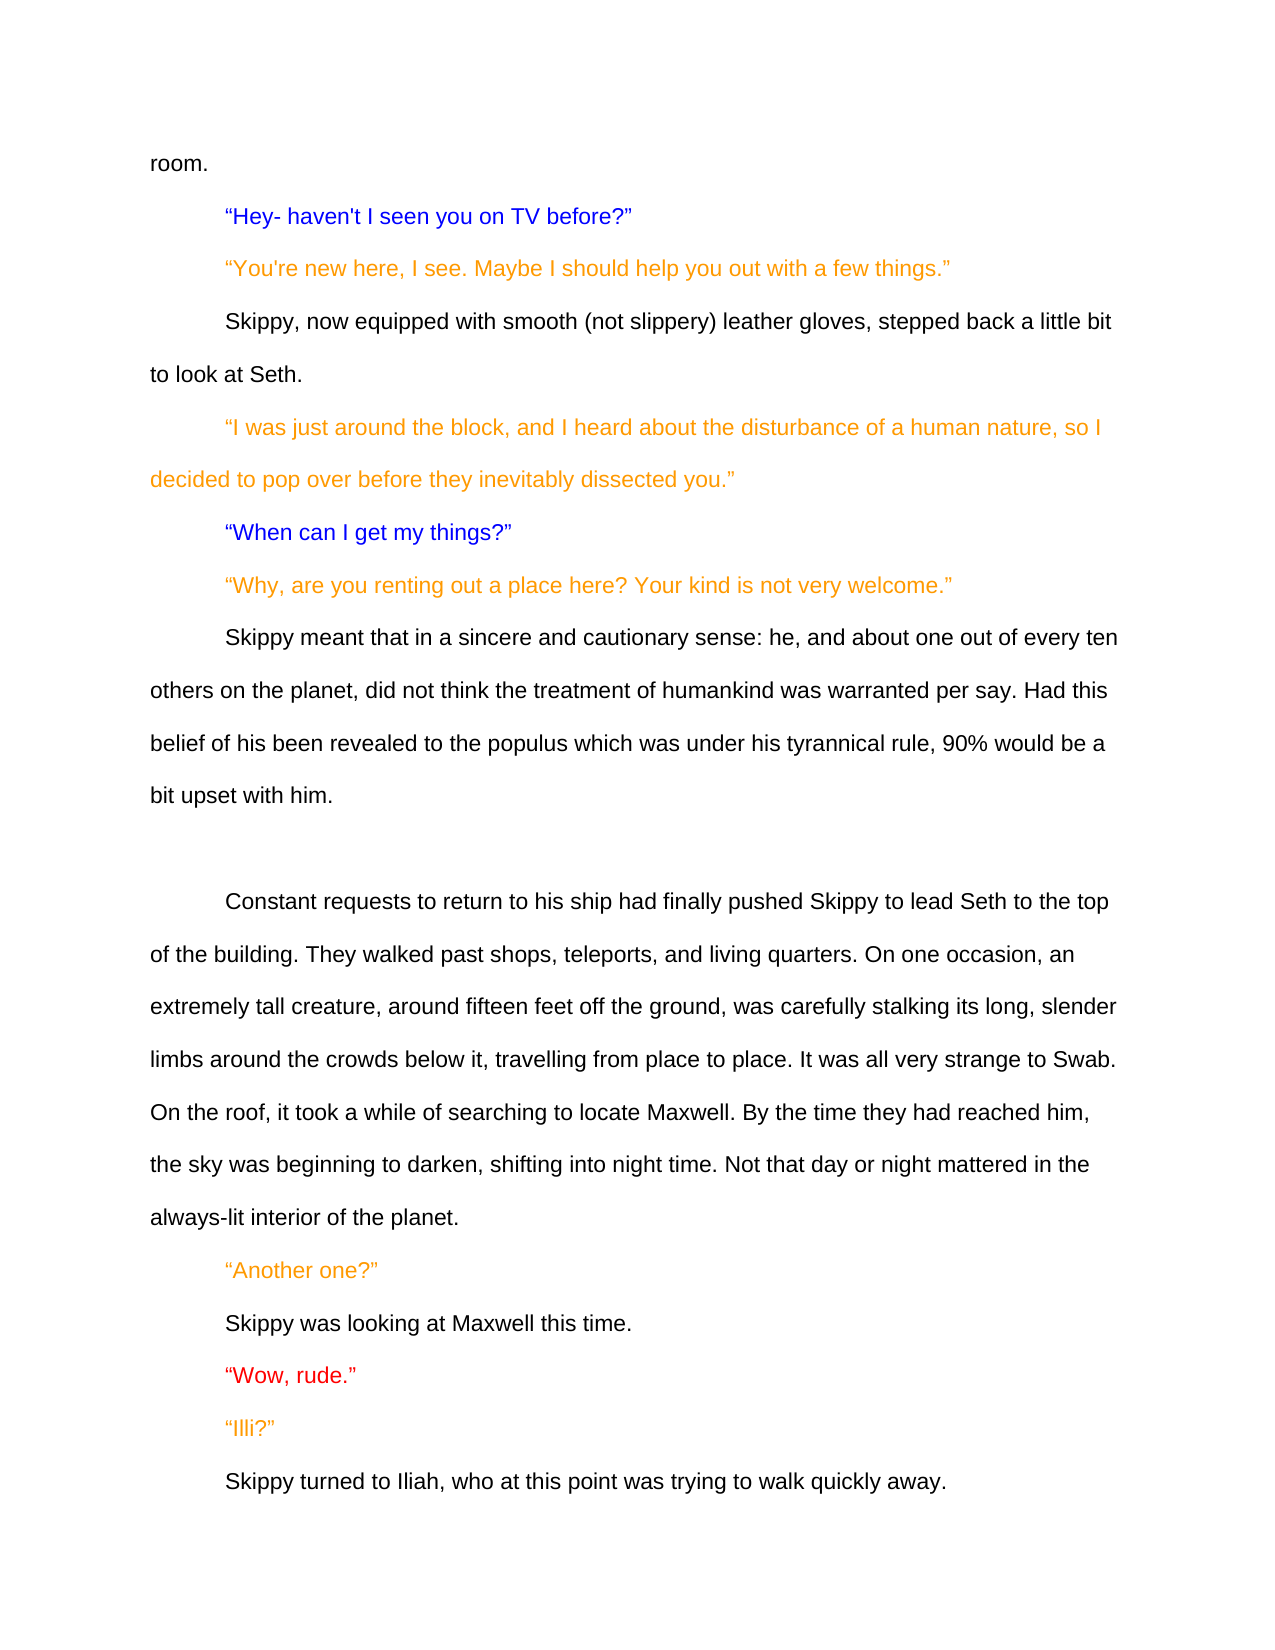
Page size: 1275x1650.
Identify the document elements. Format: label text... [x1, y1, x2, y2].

text Skippy turned to Iliah, who at this point was trying to walk quickly away. [150, 1468, 1125, 1494]
text “Wow, rude.” [150, 1362, 1125, 1389]
text “When can I get my things?” [150, 519, 1125, 545]
text “Hey- haven't I seen you on TV before?” [150, 203, 1125, 229]
text “Illi?” [150, 1415, 1125, 1441]
text Skippy was looking at Maxwell this time. [150, 1309, 1125, 1336]
text “Why, are you renting out a place here? Your kind is not very welcome.” [150, 572, 1125, 598]
text Constant requests to return to his ship had finally pushed Skippy to lead Seth to the top of the building. They walked past shops, teleports, and living quarters. On one occasion, an extremely tall creature, around fifteen feet off the ground, was carefully stalking its long, slender limbs around the crowds below it, travelling from place to place. It was all very strange to Swab. On the roof, it took a while of searching to locate Maxwell. By the time they had reached him, the sky was beginning to darken, shifting into night time. Not that day or night mattered in the always-lit interior of the planet. [150, 888, 1125, 1231]
text “Another one?” [150, 1257, 1125, 1283]
text “You're new here, I see. Maybe I should help you out with a few things.” [150, 255, 1125, 282]
text room. [150, 150, 1125, 176]
text “I was just around the block, and I heard about the disturbance of a human nature, so I decided to pop over before they inevitably dissected you.” [150, 413, 1125, 493]
text Skippy meant that in a sincere and cautionary sense: he, and about one out of every ten others on the planet, did not think the treatment of humankind was warranted per say. Had this belief of his been revealed to the populus which was under his tyrannical rule, 90% would be a bit upset with him. [150, 624, 1125, 809]
text Skippy, now equipped with smooth (not slippery) leather gloves, stepped back a little bit to look at Seth. [150, 308, 1125, 387]
